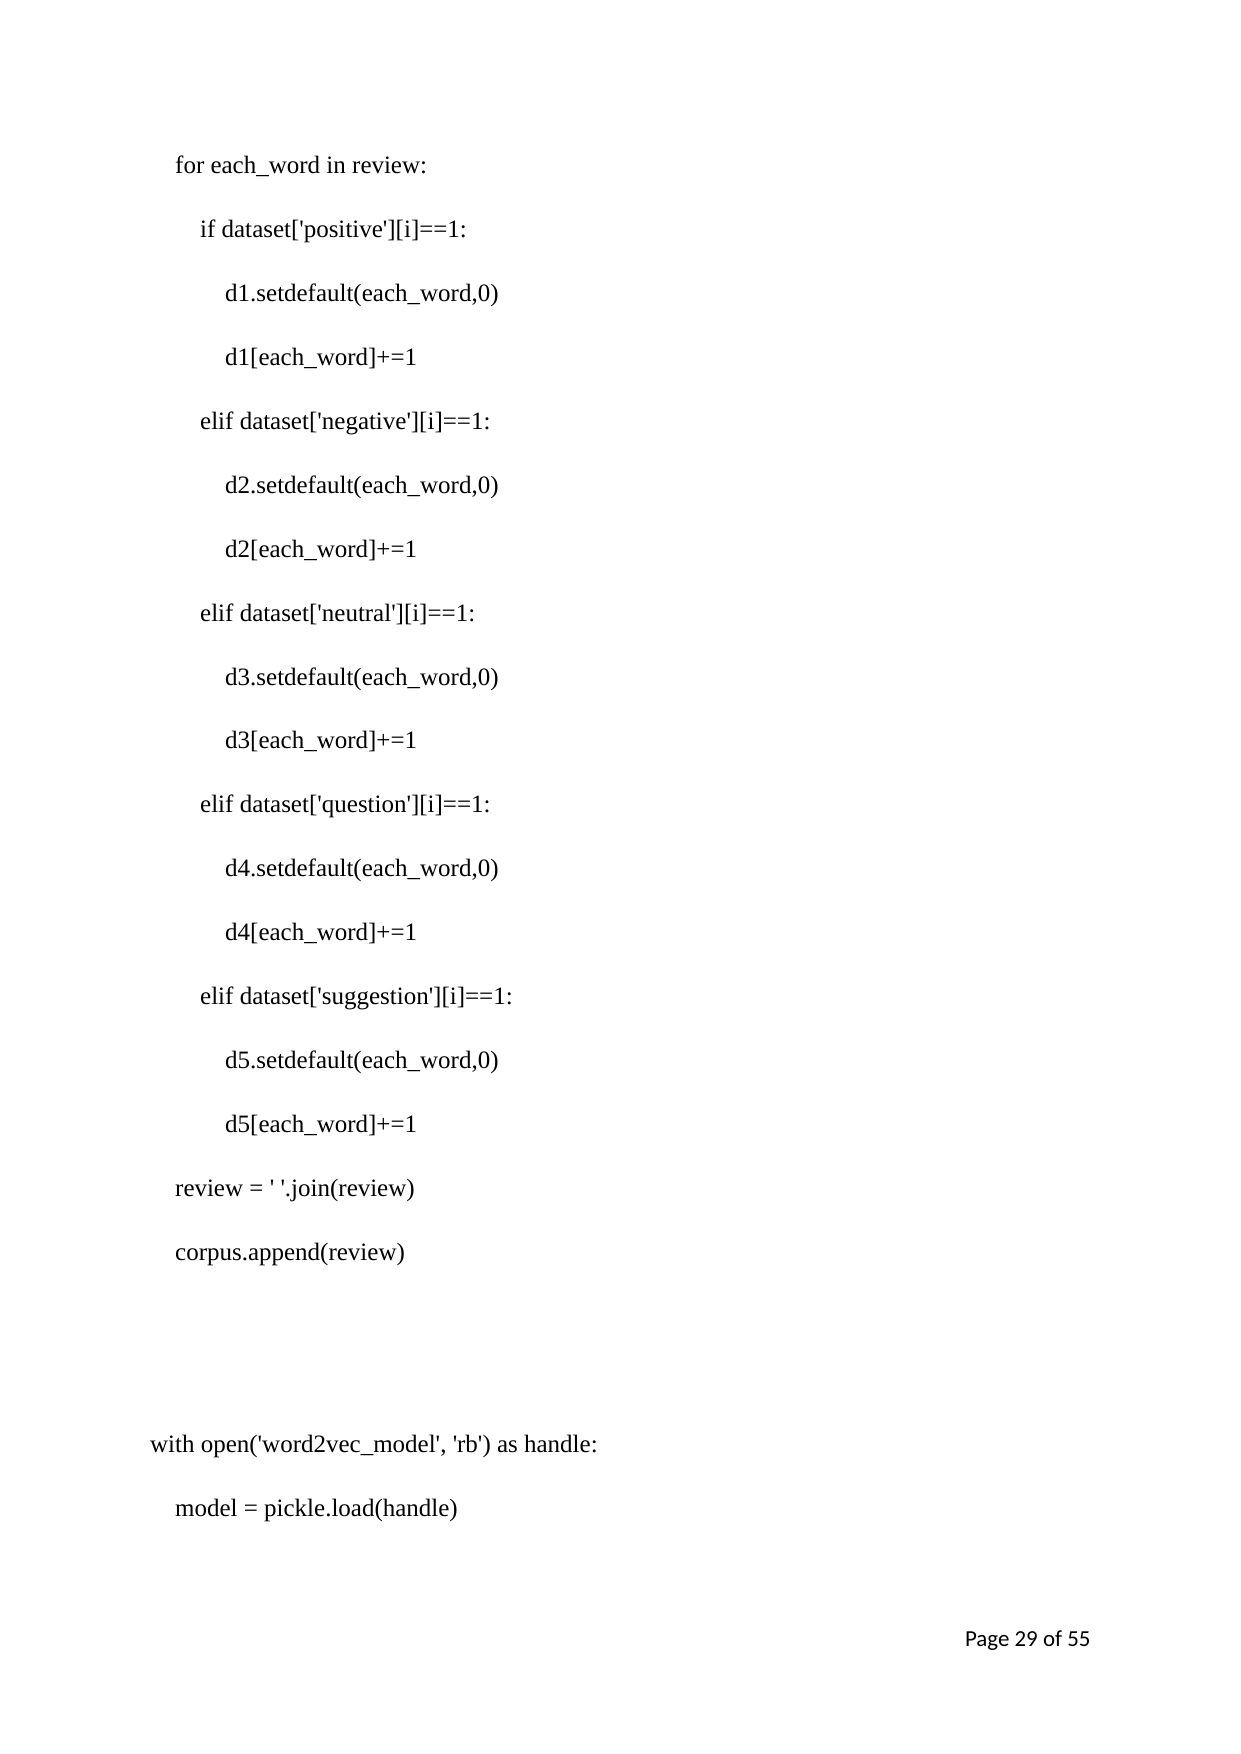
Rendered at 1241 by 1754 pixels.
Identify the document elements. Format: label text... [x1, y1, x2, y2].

text for each_word in review: [150, 150, 1090, 179]
text d3.setdefault(each_word,0) [150, 662, 1090, 690]
text elif dataset['question'][i]==1: [150, 789, 1090, 818]
text with open('word2vec_model', 'rb') as handle: [150, 1429, 1090, 1458]
text if dataset['positive'][i]==1: [150, 214, 1090, 243]
text d4[each_word]+=1 [150, 917, 1090, 946]
text d3[each_word]+=1 [150, 726, 1090, 754]
text corpus.append(review) [150, 1237, 1090, 1266]
text d1.setdefault(each_word,0) [150, 278, 1090, 307]
text d1[each_word]+=1 [150, 342, 1090, 371]
text elif dataset['negative'][i]==1: [150, 406, 1090, 434]
text review = ' '.join(review) [150, 1173, 1090, 1202]
text elif dataset['neutral'][i]==1: [150, 598, 1090, 626]
text model = pickle.load(handle) [150, 1493, 1090, 1522]
text d5.setdefault(each_word,0) [150, 1045, 1090, 1074]
text d4.setdefault(each_word,0) [150, 853, 1090, 882]
text d2[each_word]+=1 [150, 534, 1090, 562]
text d5[each_word]+=1 [150, 1109, 1090, 1138]
text elif dataset['suggestion'][i]==1: [150, 981, 1090, 1010]
text d2.setdefault(each_word,0) [150, 470, 1090, 498]
